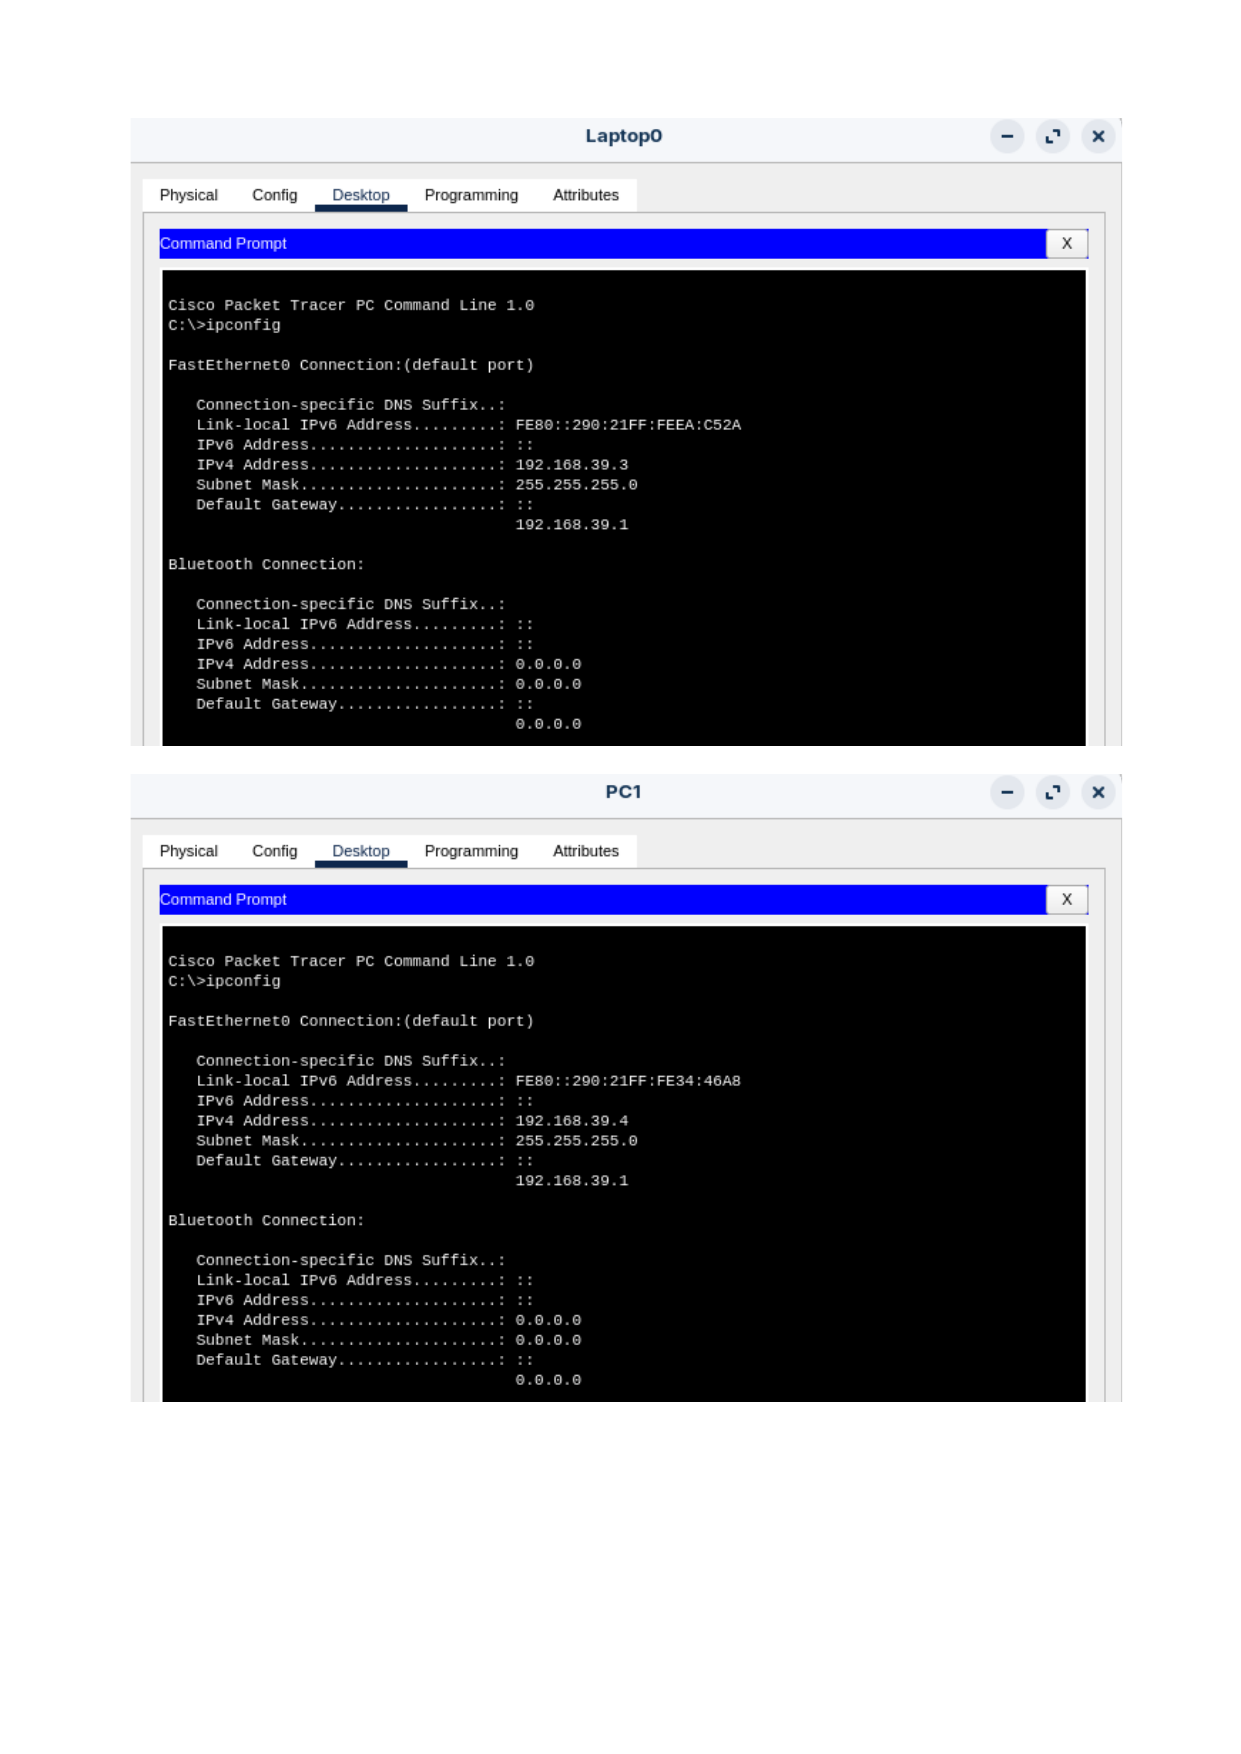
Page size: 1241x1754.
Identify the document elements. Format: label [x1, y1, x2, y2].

picture [130, 118, 1123, 746]
picture [130, 774, 1123, 1402]
